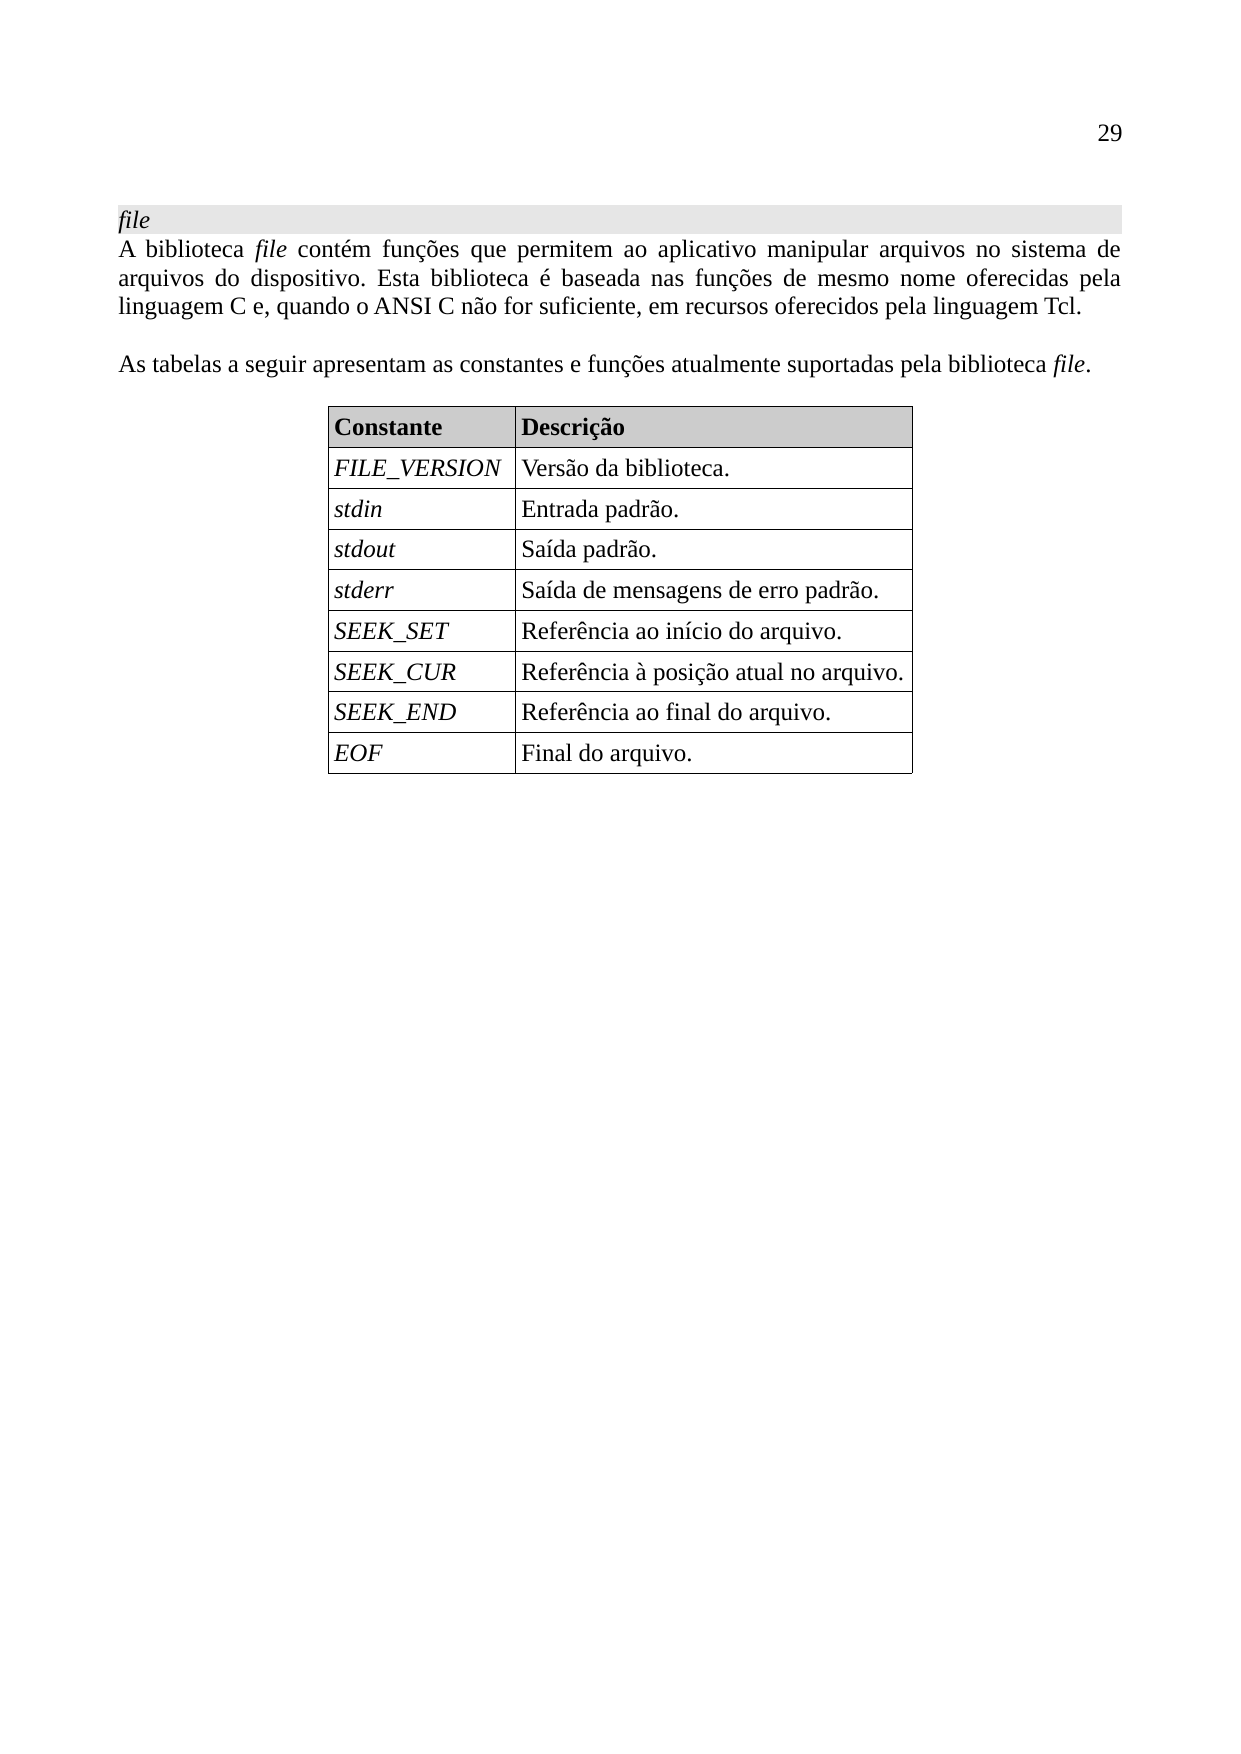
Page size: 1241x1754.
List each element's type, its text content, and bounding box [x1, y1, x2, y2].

table_cell SEEK_SET [329, 611, 515, 651]
table_cell Final do arquivo. [516, 733, 912, 773]
table_cell FILE_VERSION [329, 448, 515, 488]
table_cell stdout [329, 530, 515, 569]
text file [118, 205, 1122, 234]
table_cell stderr [329, 570, 515, 610]
table_cell Versão da biblioteca. [516, 448, 912, 488]
table_header Constante [329, 407, 515, 447]
table_cell Saída de mensagens de erro padrão. [516, 570, 912, 610]
table_cell SEEK_CUR [329, 652, 515, 691]
table_cell Referência à posição atual no arquivo. [516, 652, 912, 691]
table_cell Entrada padrão. [516, 489, 912, 528]
table_cell Saída padrão. [516, 530, 912, 569]
table_header Descrição [516, 407, 912, 447]
table_cell Referência ao início do arquivo. [516, 611, 912, 651]
text As tabelas a seguir apresentam as constantes e funções atualmente suportadas pela biblioteca file. [118, 349, 1122, 378]
table_cell EOF [329, 733, 515, 773]
table_cell stdin [329, 489, 515, 528]
text A biblioteca file contém funções que permitem ao aplicativo manipular arquivos no sistema de arquivos do dispositivo. Esta biblioteca é baseada nas funções de mesmo nome oferecidas pela linguagem C e, quando o ANSI C não for suficiente, em recursos oferecidos pela linguagem Tcl. [118, 234, 1122, 320]
table_cell SEEK_END [329, 692, 515, 732]
table_cell Referência ao final do arquivo. [516, 692, 912, 732]
